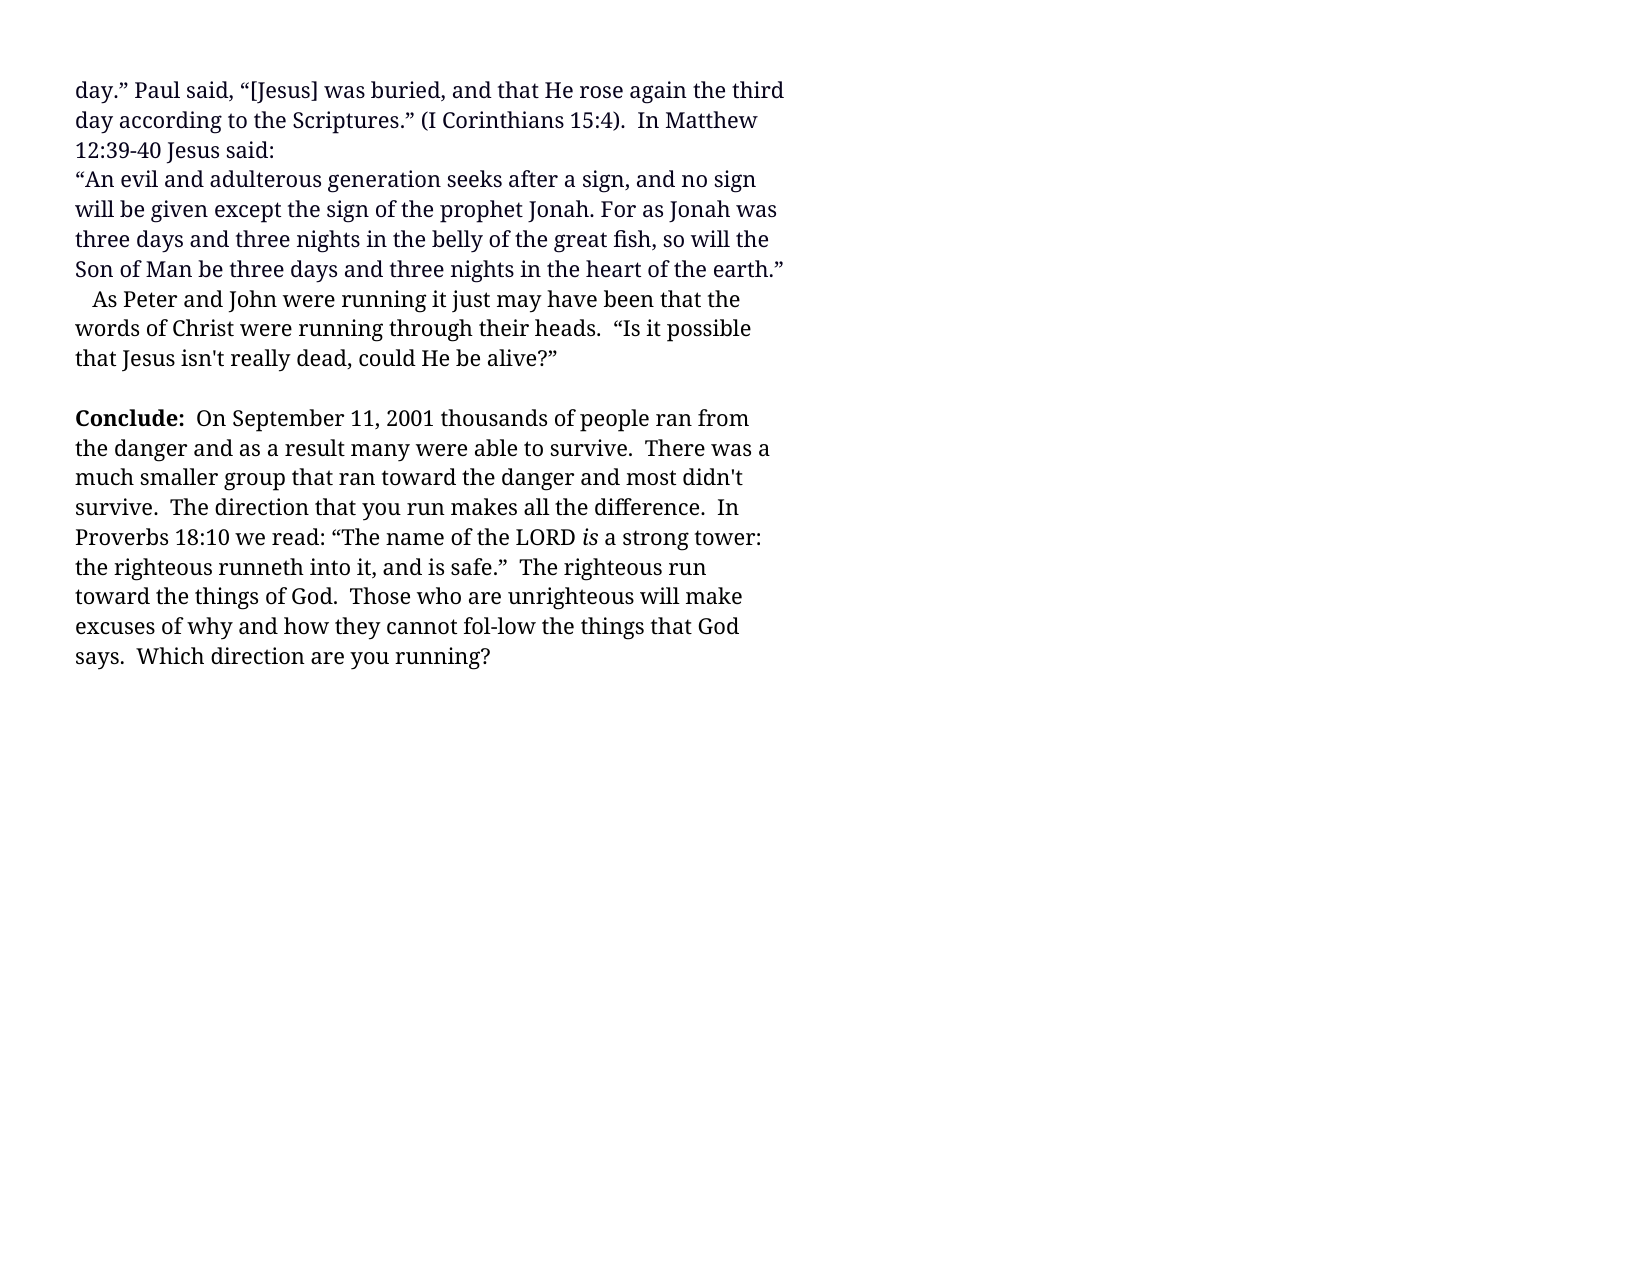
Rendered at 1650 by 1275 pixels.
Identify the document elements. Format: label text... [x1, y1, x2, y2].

text As Peter and John were running it just may have been that the words of Christ were running through their heads. “Is it possible that Jesus isn't really dead, could He be alive?” [75, 283, 787, 373]
text Conclude: On September 11, 2001 thousands of people ran from the danger and as a result many were able to survive. There was a much smaller group that ran toward the danger and most didn't survive. The direction that you run makes all the difference. In Proverbs 18:10 we read: “The name of the LORD is a strong tower: the righteous runneth into it, and is safe.” The righteous run toward the things of God. Those who are unrighteous will make excuses of why and how they cannot fol-low the things that God says. Which direction are you running? [75, 403, 787, 671]
text “An evil and adulterous generation seeks after a sign, and no sign will be given except the sign of the prophet Jonah. For as Jonah was three days and three nights in the belly of the great fish, so will the Son of Man be three days and three nights in the heart of the earth.” [75, 164, 787, 283]
text day.” Paul said, “[Jesus] was buried, and that He rose again the third day according to the Scriptures.” (I Corinthians 15:4). In Matthew 12:39-40 Jesus said: [75, 75, 787, 164]
